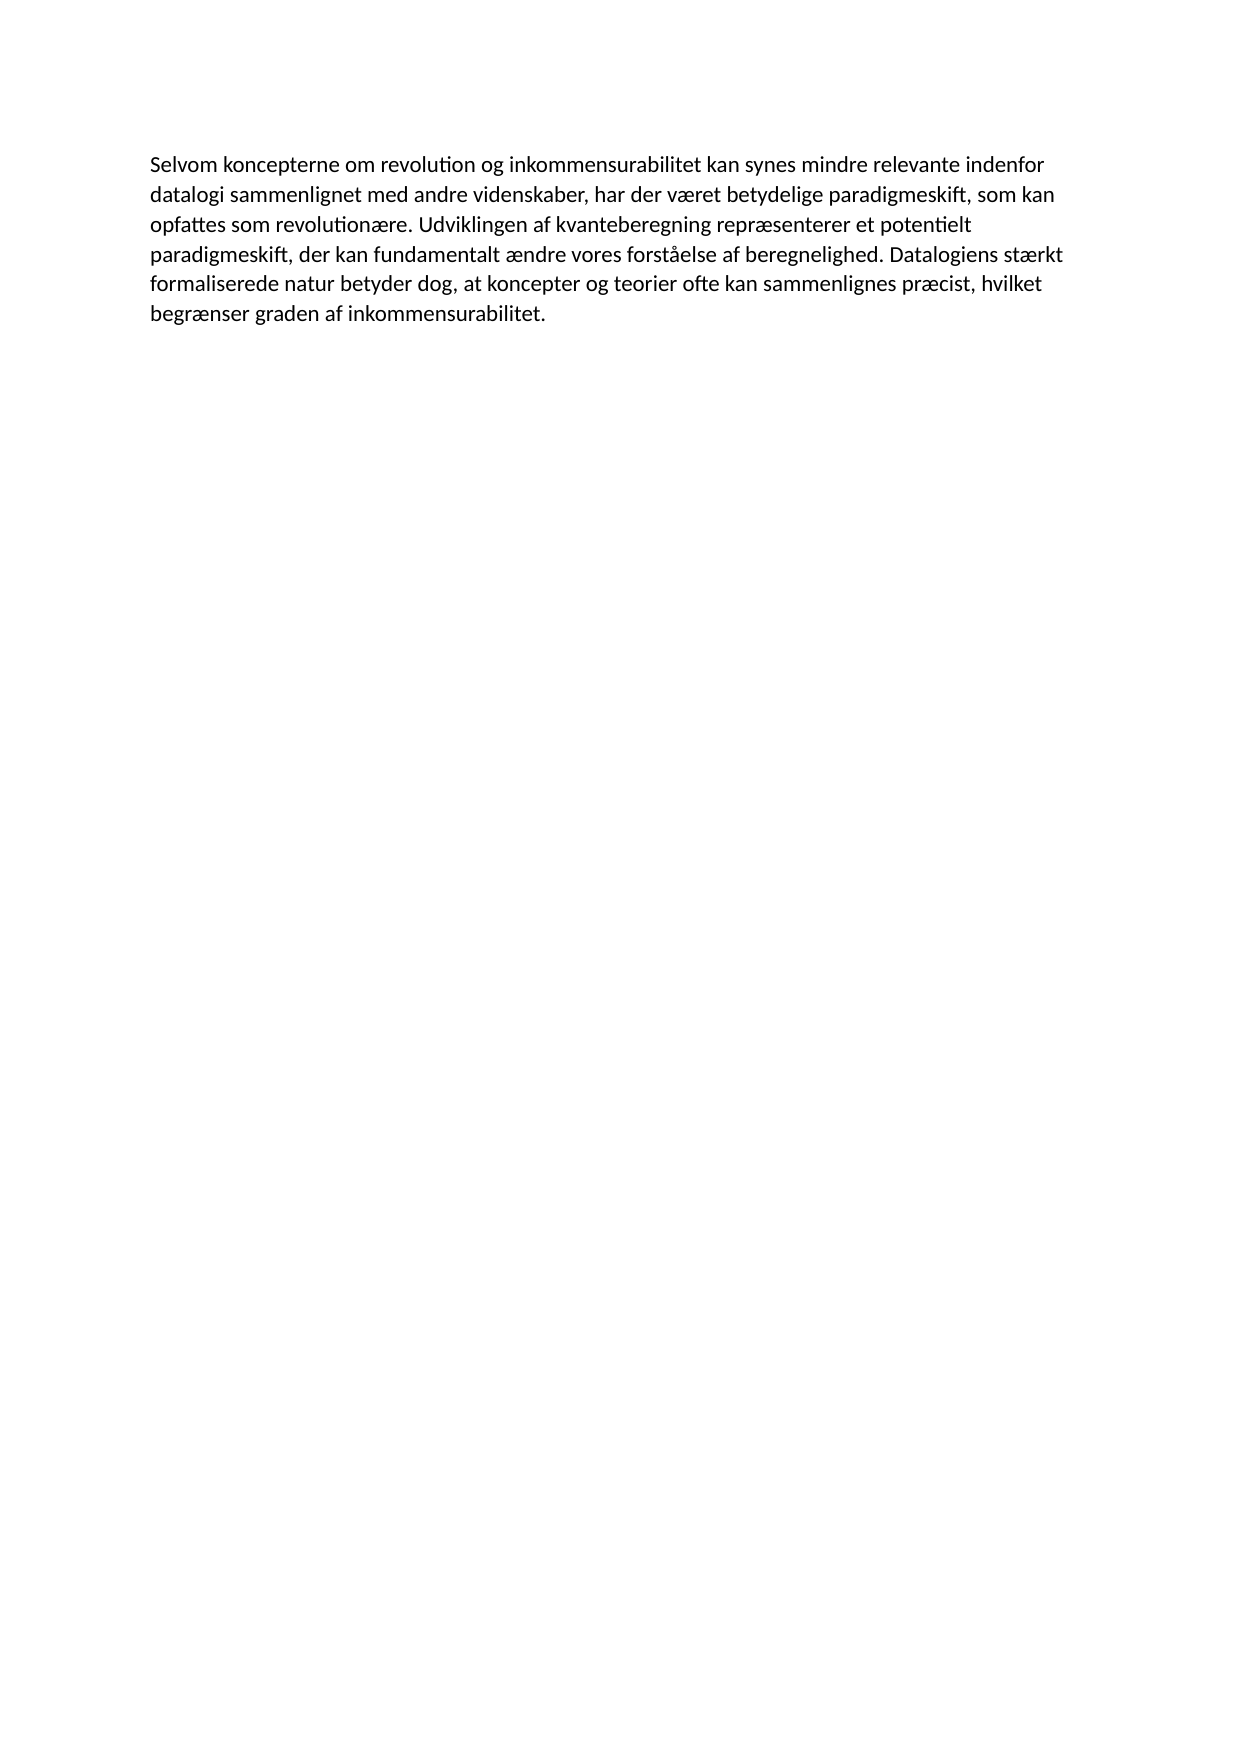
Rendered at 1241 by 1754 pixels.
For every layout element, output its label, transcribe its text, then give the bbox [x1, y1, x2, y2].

text Selvom koncepterne om revolution og inkommensurabilitet kan synes mindre relevante indenfor datalogi sammenlignet med andre videnskaber, har der været betydelige paradigmeskift, som kan opfattes som revolutionære. Udviklingen af kvanteberegning repræsenterer et potentielt paradigmeskift, der kan fundamentalt ændre vores forståelse af beregnelighed. Datalogiens stærkt formaliserede natur betyder dog, at koncepter og teorier ofte kan sammenlignes præcist, hvilket begrænser graden af inkommensurabilitet. [150, 150, 1090, 327]
